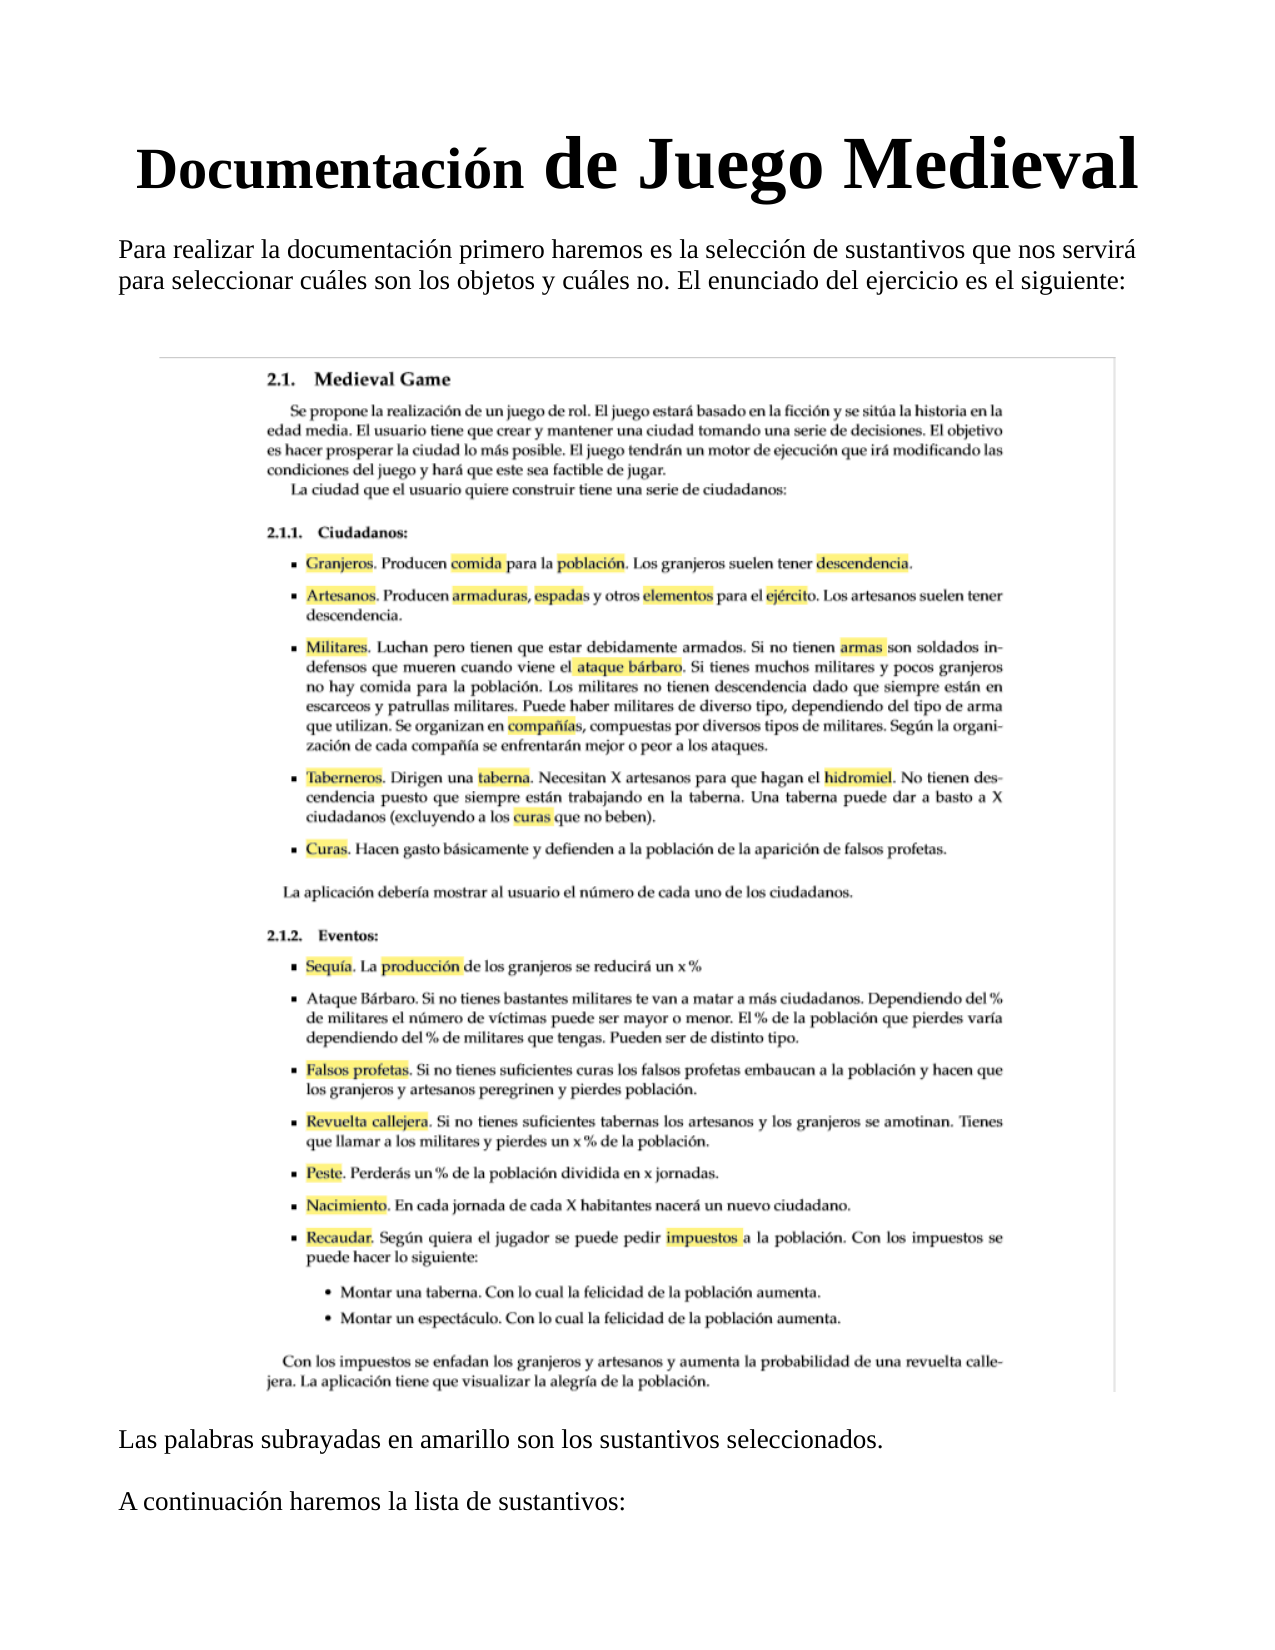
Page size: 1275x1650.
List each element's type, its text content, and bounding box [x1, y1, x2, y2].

text Para realizar la documentación primero haremos es la selección de sustantivos que nos servirá para seleccionar cuáles son los objetos y cuáles no. El enunciado del ejercicio es el siguiente: [118, 233, 1157, 295]
picture [159, 357, 1116, 1392]
text Documentación de Juego Medieval [118, 118, 1157, 204]
text A continuación haremos la lista de sustantivos: [118, 1485, 1157, 1516]
text Las palabras subrayadas en amarillo son los sustantivos seleccionados. [118, 1423, 1157, 1454]
